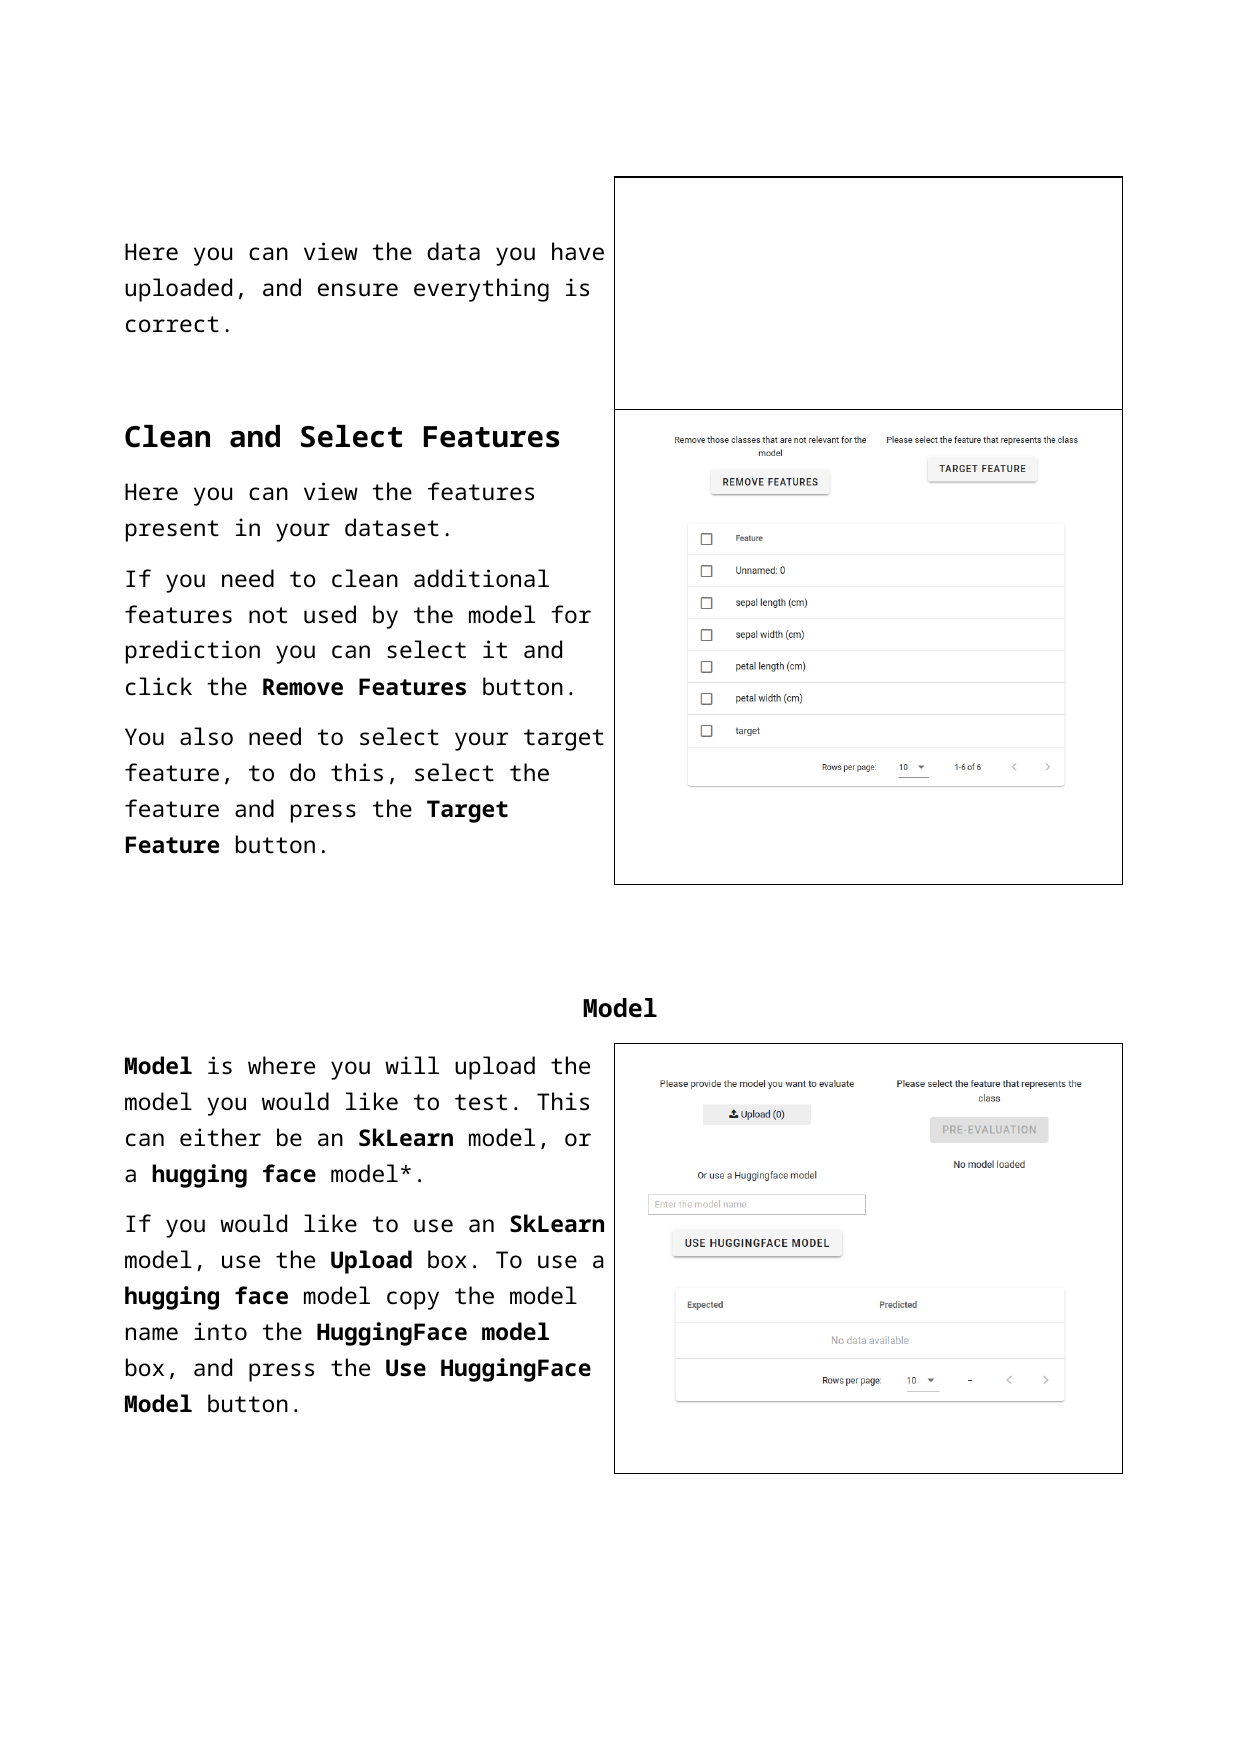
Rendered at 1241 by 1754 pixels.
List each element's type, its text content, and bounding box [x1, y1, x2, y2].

table_header Model [118, 964, 1122, 1043]
table_cell [615, 410, 1122, 884]
table_cell [615, 1044, 1122, 1473]
picture [726, 1061, 1100, 1439]
table_cell Clean and Select Features Here you can view the features present in your dataset. If you need to clean additional features not used by the model for prediction you can select it and click the Remove Features button. You also need to select your target feature, to do this, select the feature and press the Target Feature button. [118, 409, 614, 884]
table_cell Here you can view the data you have uploaded, and ensure everything is correct. [118, 176, 614, 409]
table_cell [615, 178, 1122, 409]
picture [665, 418, 1094, 817]
table_cell Model is where you will upload the model you would like to test. This can either be an SkLearn model, or a hugging face model*. If you would like to use an SkLearn model, use the Upload box. To use a hugging face model copy the model name into the HuggingFace model box, and press the Use HuggingFace Model button. [118, 1043, 614, 1473]
